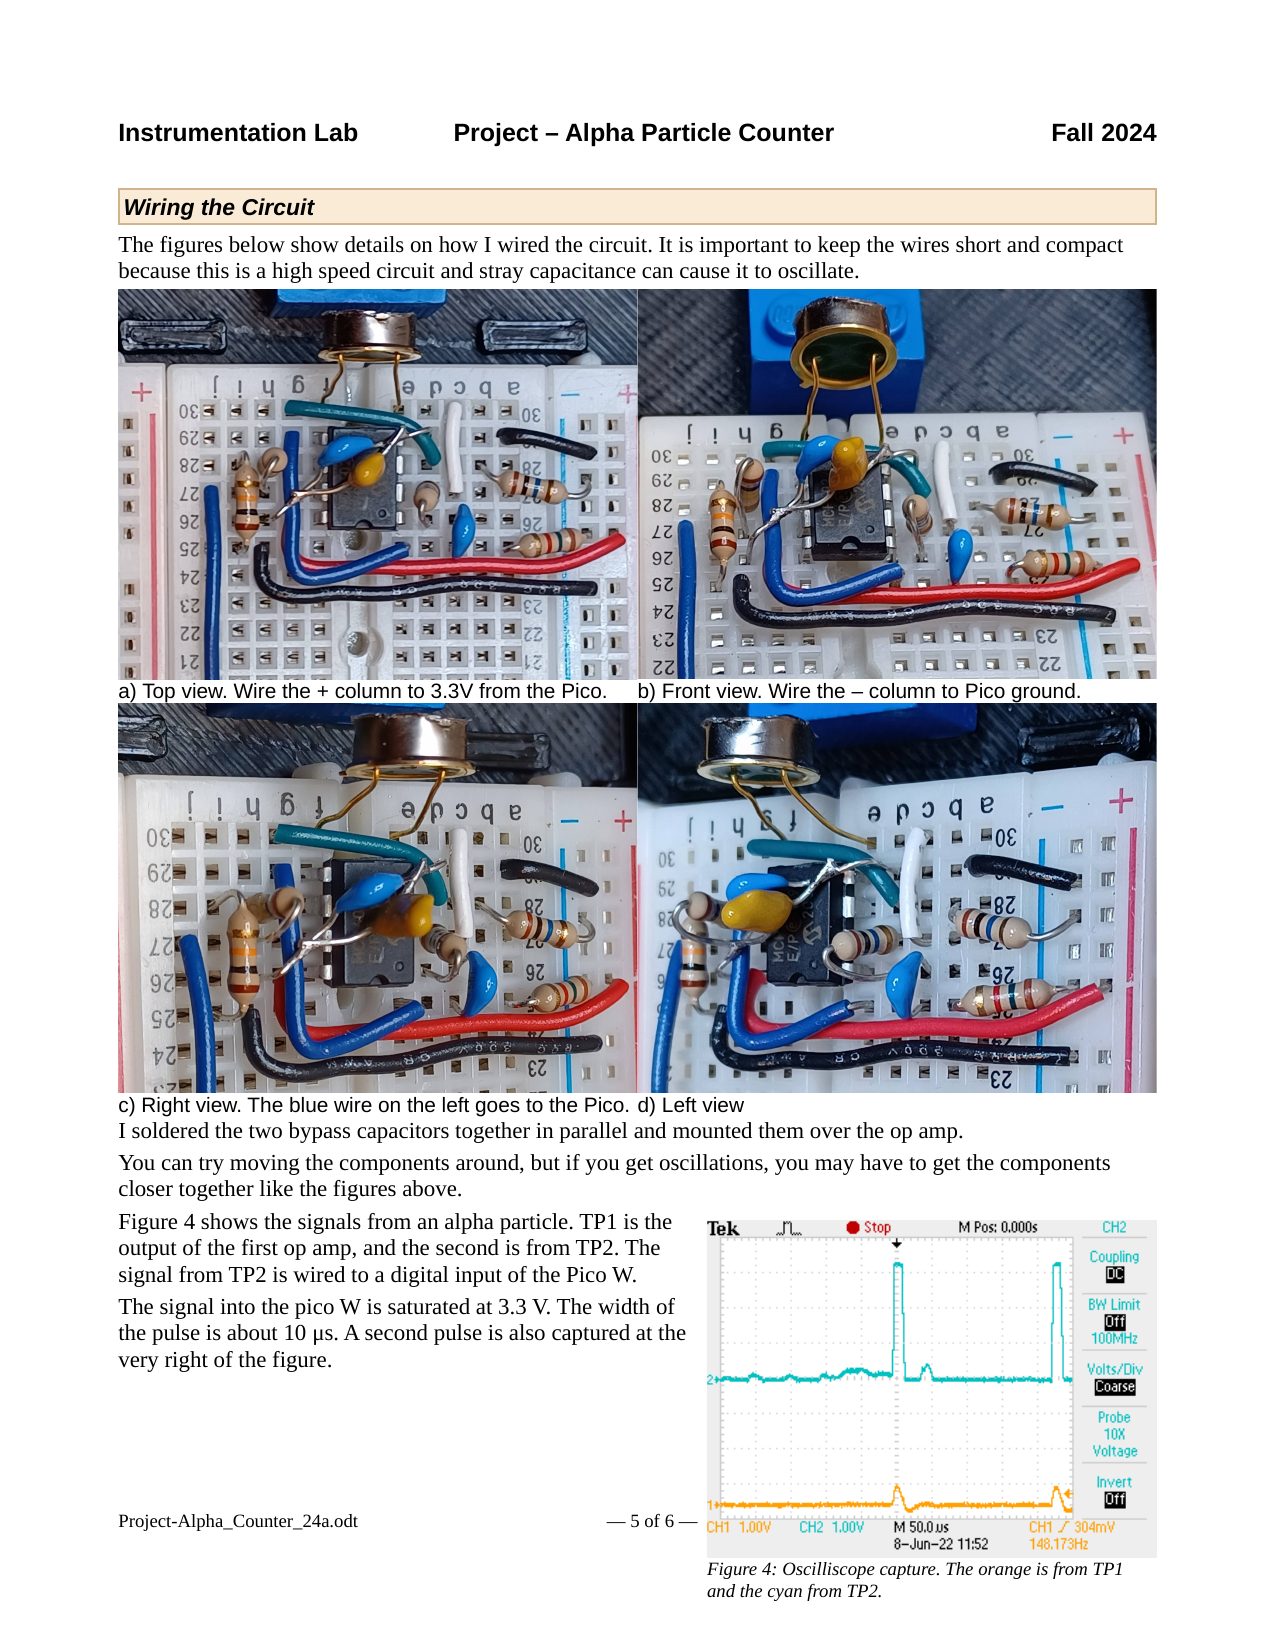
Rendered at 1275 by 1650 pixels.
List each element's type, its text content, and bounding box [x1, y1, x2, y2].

subtitle Wiring the Circuit [120, 190, 1155, 223]
picture [118, 289, 1157, 680]
table_header a) Top view. Wire the + column to 3.3V from the Pico. [118, 680, 637, 703]
table_cell c) Right view. The blue wire on the left goes to the Pico. [118, 1093, 637, 1117]
picture [118, 703, 1157, 1093]
text I soldered the two bypass capacitors together in parallel and mounted them over the op amp. [118, 1117, 1157, 1143]
table_cell d) Left view [638, 1093, 1157, 1117]
text Figure 4: Oscilliscope capture. The orange is from TP1 and the cyan from TP2. [707, 1558, 1157, 1601]
text The signal into the pico W is saturated at 3.3 V. The width of the pulse is about 10 μs. A second pulse is also captured at the very right of the figure. [118, 1293, 706, 1372]
text The figures below show details on how I wired the circuit. It is important to keep the wires short and compact because this is a high speed circuit and stray capacitance can cause it to oscillate. [118, 231, 1157, 284]
text You can try moving the components around, but if you get oscillations, you may have to get the components closer together like the figures above. [118, 1149, 1157, 1202]
picture [706, 1220, 1157, 1558]
table_header b) Front view. Wire the – column to Pico ground. [638, 679, 1157, 703]
text Figure 4 shows the signals from an alpha particle. TP1 is the output of the first op amp, and the second is from TP2. The signal from TP2 is wired to a digital input of the Pico W. [118, 1208, 1157, 1287]
